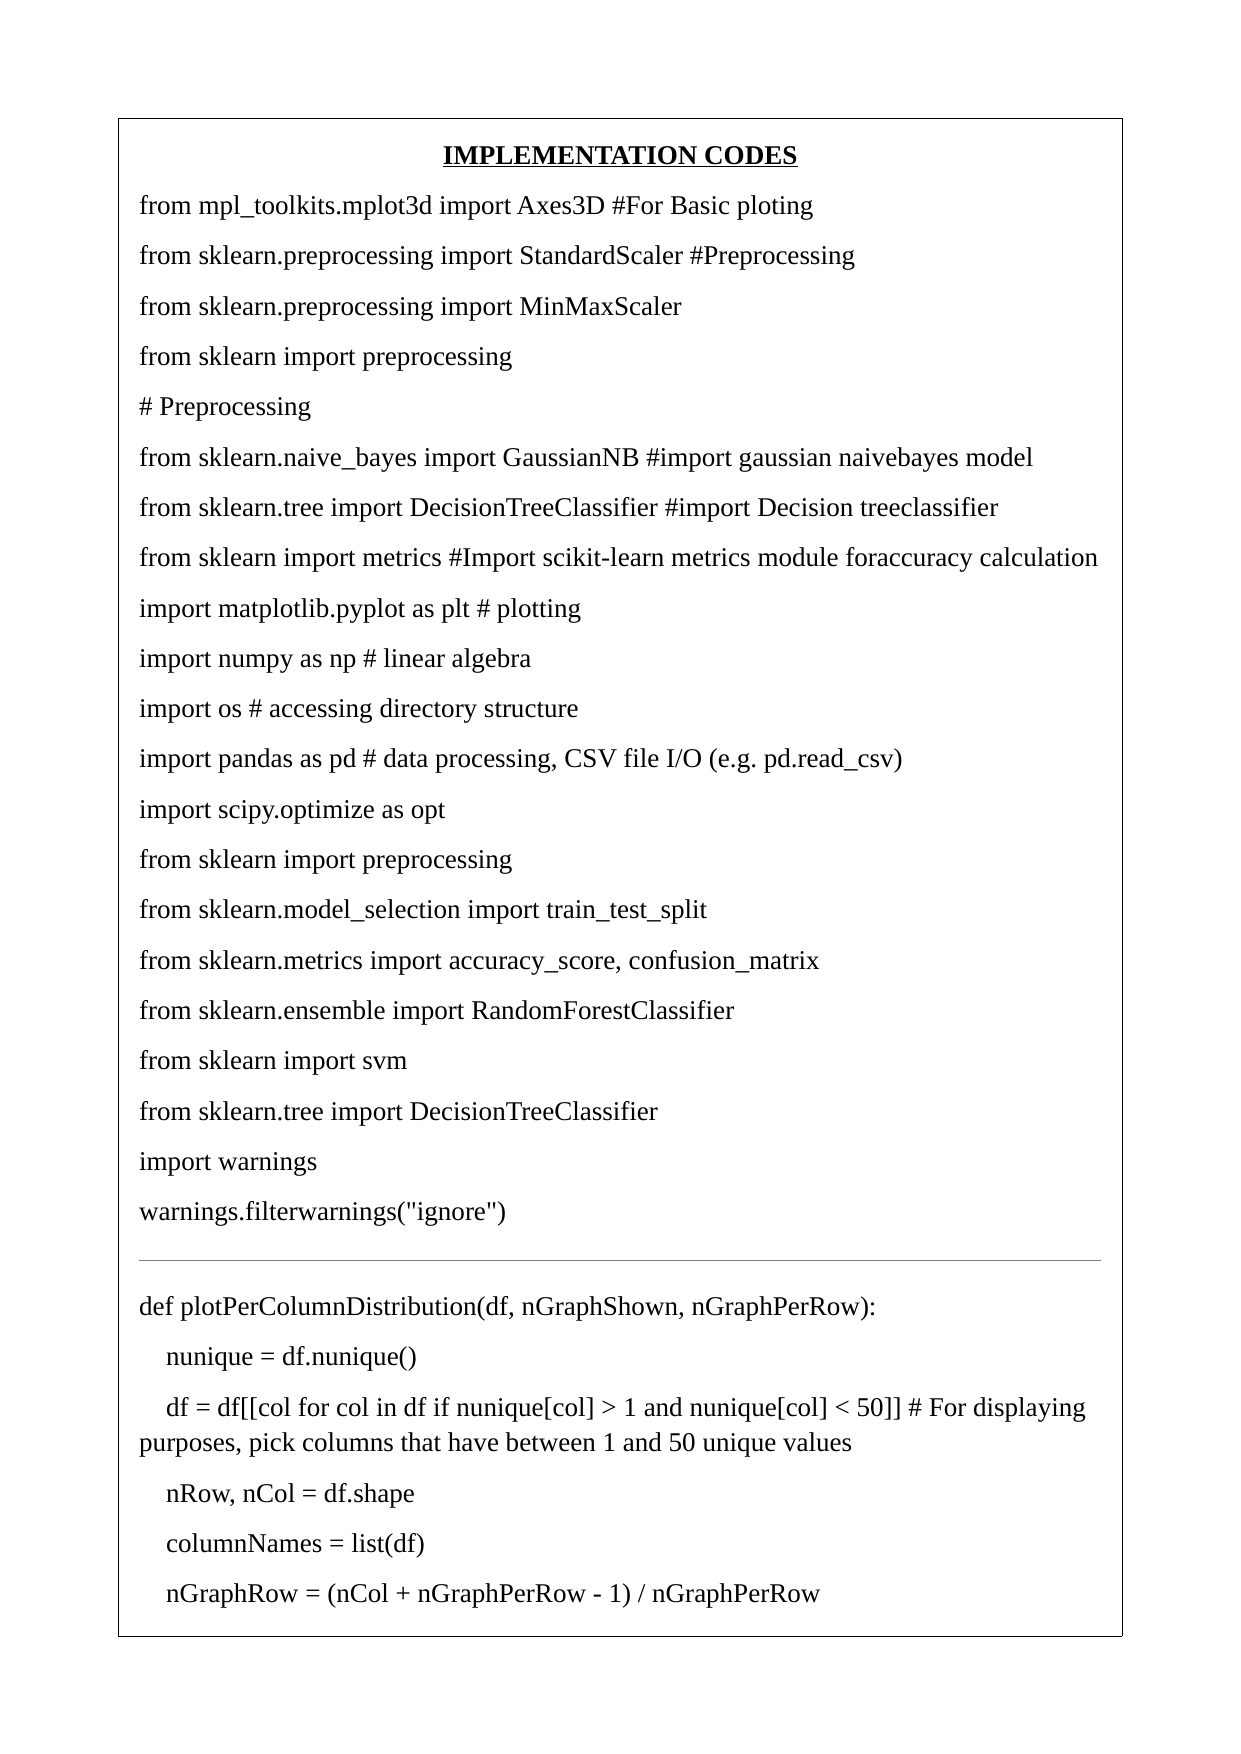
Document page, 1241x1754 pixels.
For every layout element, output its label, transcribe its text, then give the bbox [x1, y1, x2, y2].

text from sklearn.naive_bayes import GaussianNB #import gaussian naivebayes model [139, 441, 1101, 472]
text import warnings [139, 1145, 1101, 1176]
text from sklearn.tree import DecisionTreeClassifier [139, 1095, 1101, 1126]
text import matplotlib.pyplot as plt # plotting [139, 592, 1101, 623]
text nRow, nCol = df.shape [139, 1477, 1101, 1508]
text import scipy.optimize as opt [139, 793, 1101, 824]
text from sklearn.ensemble import RandomForestClassifier [139, 994, 1101, 1025]
text from sklearn.metrics import accuracy_score, confusion_matrix [139, 944, 1101, 975]
text nGraphRow = (nCol + nGraphPerRow - 1) / nGraphPerRow [139, 1577, 1101, 1608]
text import pandas as pd # data processing, CSV file I/O (e.g. pd.read_csv) [139, 743, 1101, 774]
text from mpl_toolkits.mplot3d import Axes3D #For Basic ploting [139, 189, 1101, 220]
text columnNames = list(df) [139, 1527, 1101, 1558]
text from sklearn.preprocessing import StandardScaler #Preprocessing [139, 239, 1101, 271]
text from sklearn.tree import DecisionTreeClassifier #import Decision treeclassifier [139, 491, 1101, 522]
text df = df[[col for col in df if nunique[col] > 1 and nunique[col] < 50]] # For displaying purposes, pick columns that have between 1 and 50 unique values [139, 1391, 1101, 1457]
text from sklearn.model_selection import train_test_split [139, 893, 1101, 925]
text def plotPerColumnDistribution(df, nGraphShown, nGraphPerRow): [139, 1290, 1101, 1321]
text warnings.filterwarnings("ignore") [139, 1195, 1101, 1227]
text # Preprocessing [139, 390, 1101, 422]
text from sklearn.preprocessing import MinMaxScaler [139, 290, 1101, 321]
text import numpy as np # linear algebra [139, 642, 1101, 673]
text IMPLEMENTATION CODES [139, 139, 1101, 170]
text nunique = df.nunique() [139, 1340, 1101, 1371]
text from sklearn import metrics #Import scikit-learn metrics module foraccuracy calculation [139, 541, 1101, 572]
text import os # accessing directory structure [139, 692, 1101, 723]
text from sklearn import preprocessing [139, 843, 1101, 874]
text from sklearn import svm [139, 1044, 1101, 1076]
text from sklearn import preprocessing [139, 340, 1101, 371]
